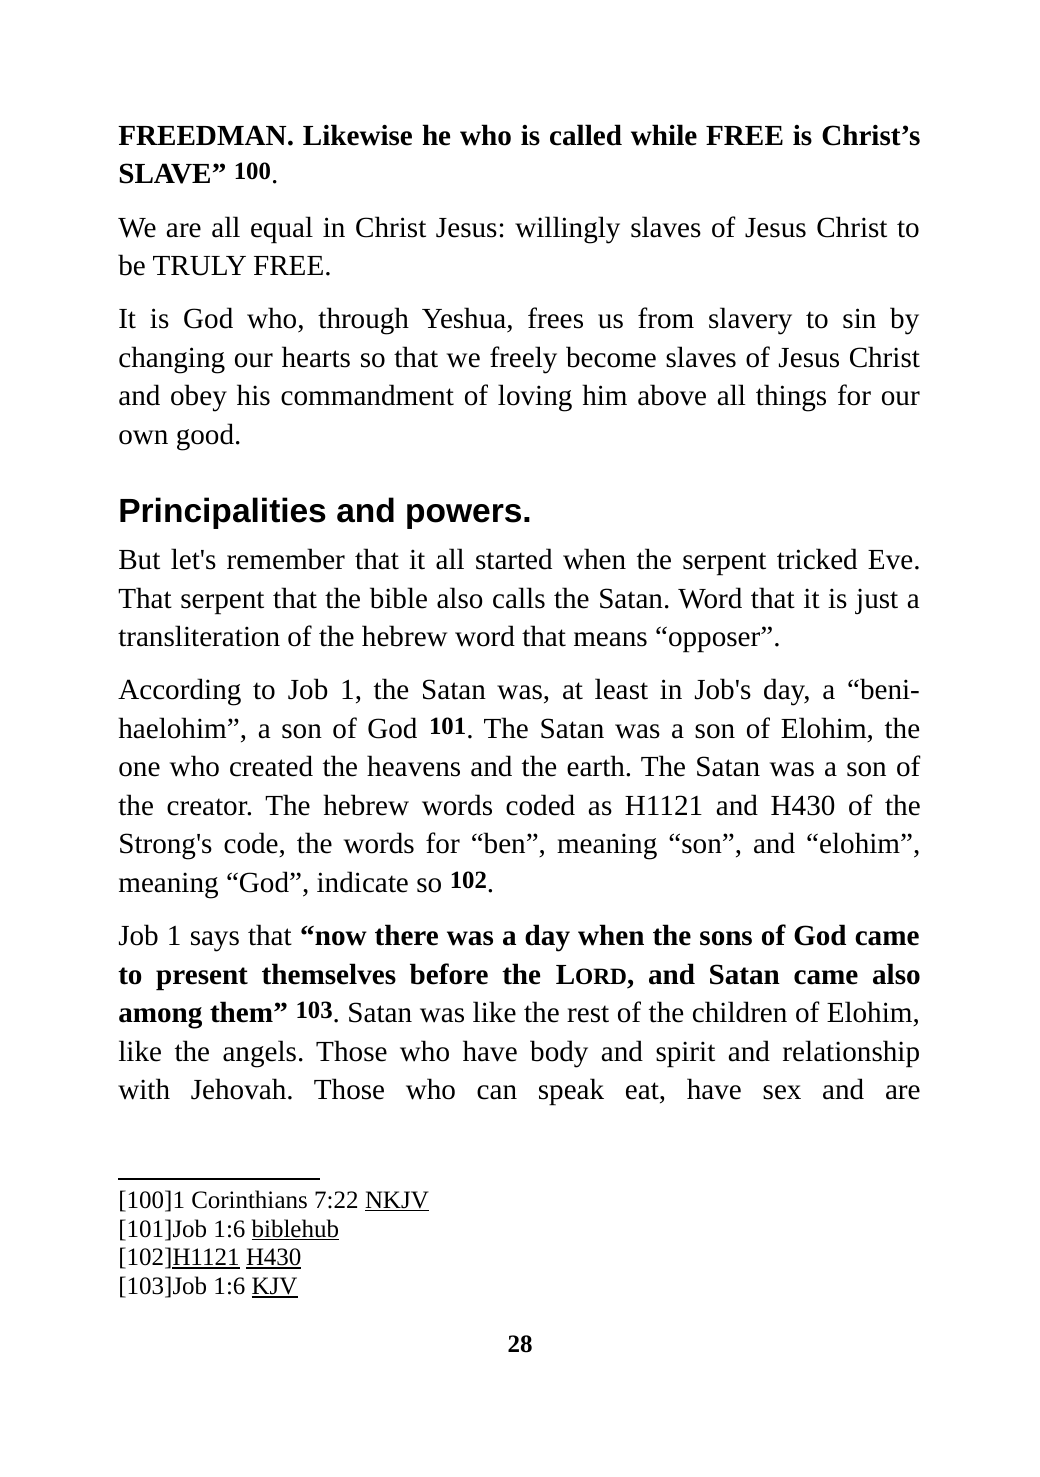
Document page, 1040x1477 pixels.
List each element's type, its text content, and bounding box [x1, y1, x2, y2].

text According to Job 1, the Satan was, at least in Job's day, a “beni-haelohim”, a son of God . The Satan was a son of Elohim, the one who created the heavens and the earth. The Satan was a son of the creator. The hebrew words coded as H1121 and H430 of the Strong's code, the words for “ben”, meaning “son”, and “elohim”, meaning “God”, indicate so . [118, 672, 921, 899]
text Job 1:6 KJV [118, 1271, 921, 1300]
text Job 1:6 biblehub [118, 1214, 921, 1242]
text It is God who, through Yeshua, frees us from slavery to sin by changing our hearts so that we freely become slaves of Jesus Christ and obey his commandment of loving him above all things for our own good. [118, 301, 921, 451]
text Job 1 says that “now there was a day when the sons of God came to present themselves before the Lord, and Satan came also among them” . Satan was like the rest of the children of Elohim, like the angels. Those who have body and spirit and relationship with Jehovah. Those who can speak eat, have sex and are [118, 918, 921, 1106]
text But let's remember that it all started when the serpent tricked Eve. That serpent that the bible also calls the Satan. Word that it is just a transliteration of the hebrew word that means “opposer”. [118, 542, 921, 653]
text We are all equal in Christ Jesus: willingly slaves of Jesus Christ to be TRULY FREE. [118, 210, 921, 282]
text FREEDMAN. Likewise he who is called while FREE is Christ’s SLAVE” . [118, 118, 921, 190]
text H1121 H430 [118, 1242, 921, 1271]
subtitle Principalities and powers. [118, 491, 921, 530]
text 1 Corinthians 7:22 NKJV [118, 1185, 921, 1214]
